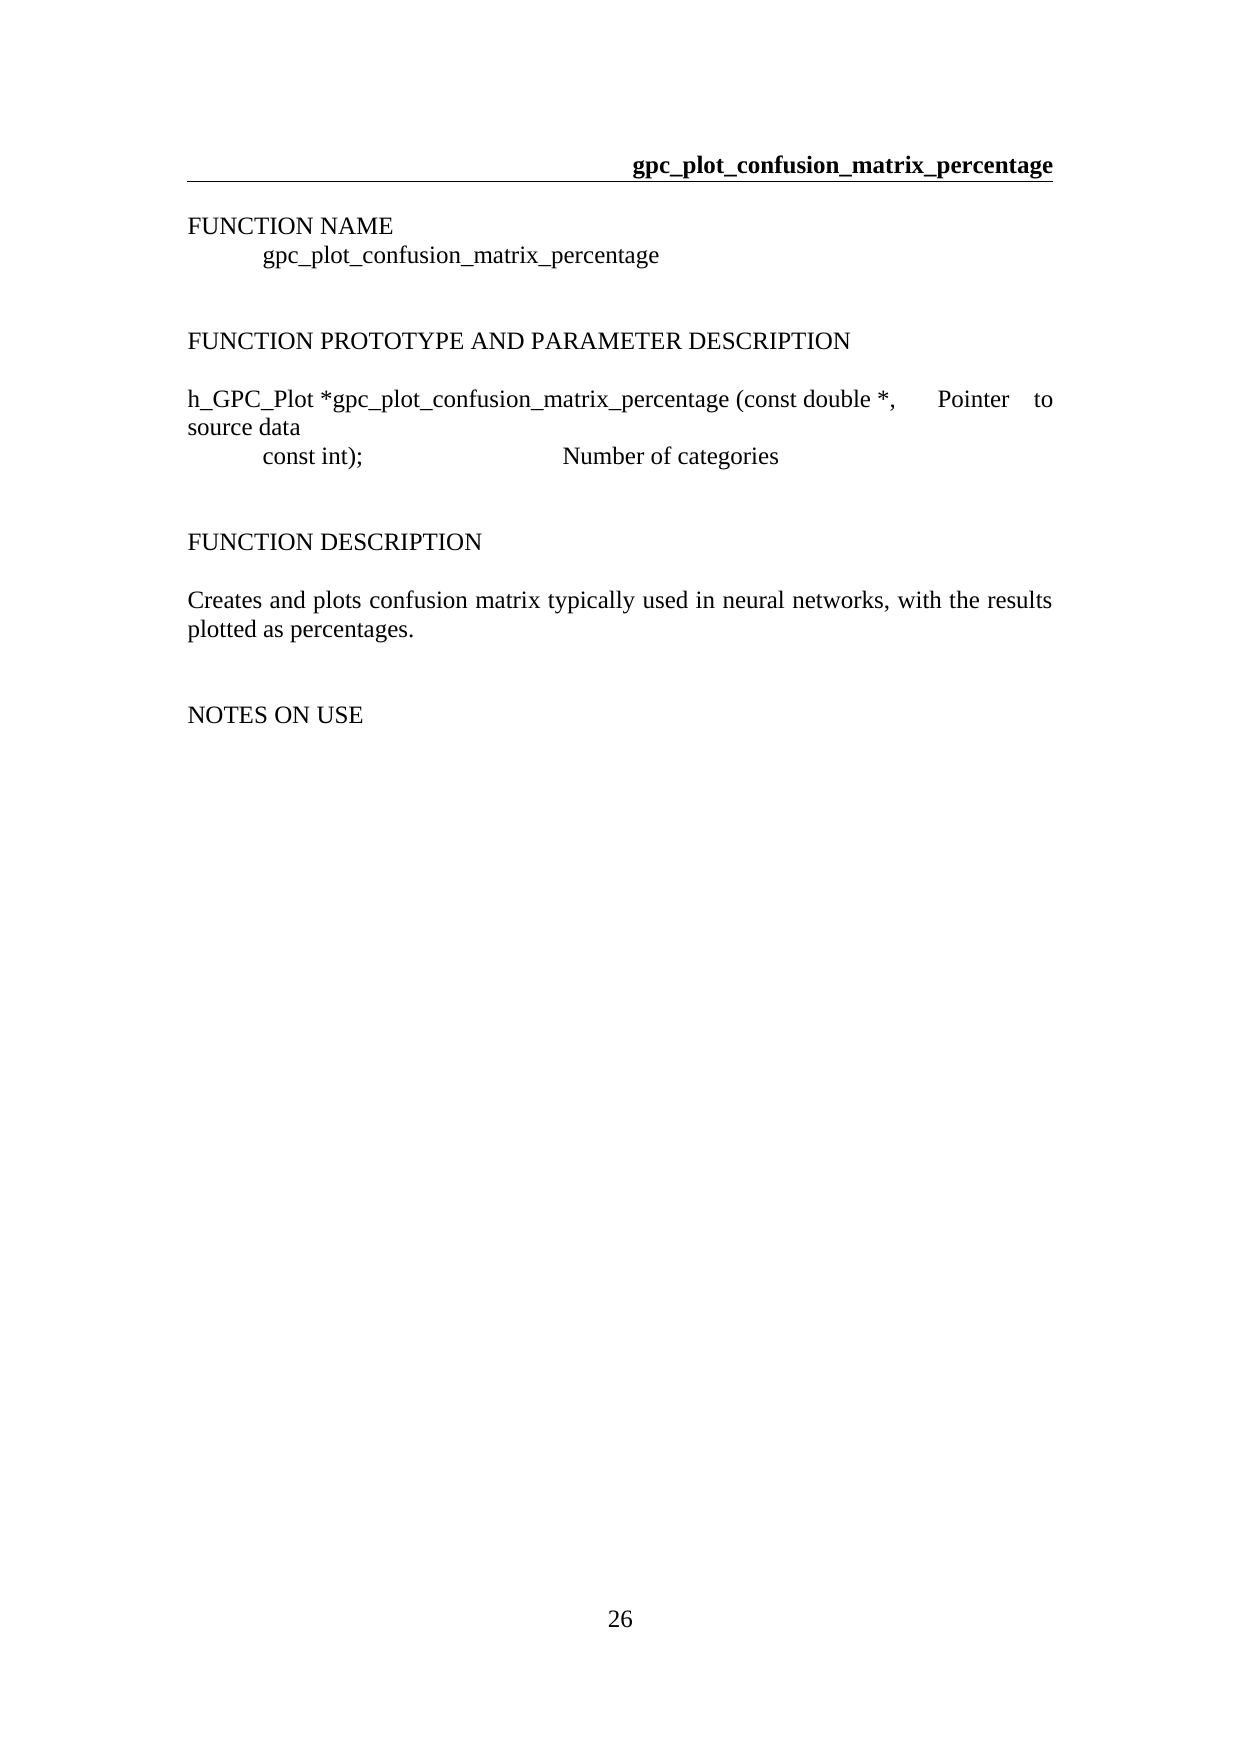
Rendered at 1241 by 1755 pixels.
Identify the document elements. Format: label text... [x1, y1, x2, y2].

text FUNCTION PROTOTYPE AND PARAMETER DESCRIPTION [187, 326, 1053, 355]
text NOTES ON USE [187, 700, 1053, 729]
text h_GPC_Plot *gpc_plot_confusion_matrix_percentage (const double *, Pointer to source data [187, 384, 1053, 441]
text gpc_plot_confusion_matrix_percentage [187, 240, 1053, 269]
subtitle gpc_plot_confusion_matrix_percentage [187, 150, 1053, 181]
text Creates and plots confusion matrix typically used in neural networks, with the results plotted as percentages. [187, 585, 1053, 642]
text FUNCTION NAME [187, 211, 1053, 240]
text FUNCTION DESCRIPTION [187, 527, 1053, 556]
text const int); Number of categories [187, 441, 1053, 470]
